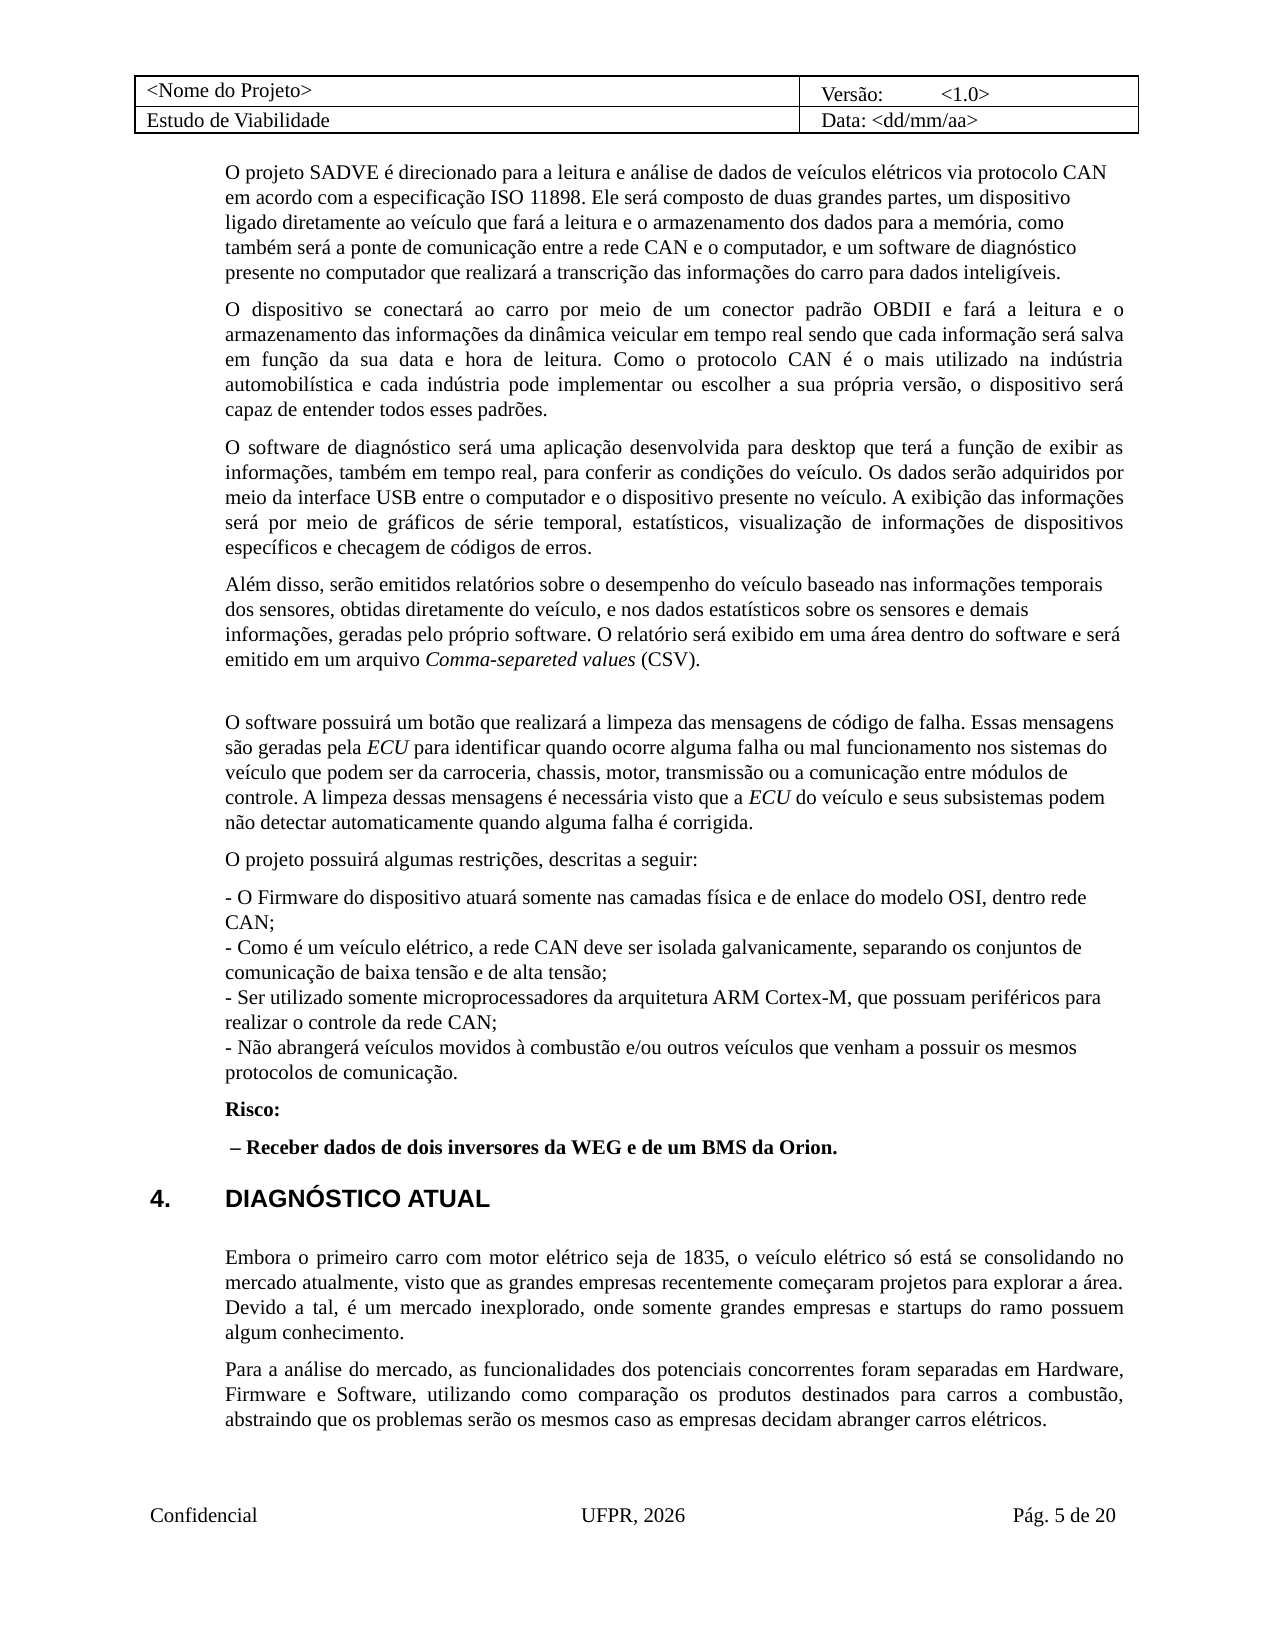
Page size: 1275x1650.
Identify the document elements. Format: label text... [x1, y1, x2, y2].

text - O Firmware do dispositivo atuará somente nas camadas física e de enlace do modelo OSI, dentro rede CAN; - Como é um veículo elétrico, a rede CAN deve ser isolada galvanicamente, separando os conjuntos de comunicação de baixa tensão e de alta tensão; - Ser utilizado somente microprocessadores da arquitetura ARM Cortex-M, que possuam periféricos para realizar o controle da rede CAN; - Não abrangerá veículos movidos à combustão e/ou outros veículos que venham a possuir os mesmos protocolos de comunicação. [225, 884, 1125, 1084]
text O projeto SADVE é direcionado para a leitura e análise de dados de veículos elétricos via protocolo CAN em acordo com a especificação ISO 11898. Ele será composto de duas grandes partes, um dispositivo ligado diretamente ao veículo que fará a leitura e o armazenamento dos dados para a memória, como também será a ponte de comunicação entre a rede CAN e o computador, e um software de diagnóstico presente no computador que realizará a transcrição das informações do carro para dados inteligíveis. [225, 159, 1125, 284]
subtitle DIAGNÓSTICO ATUAL [150, 1184, 1125, 1213]
text Além disso, serão emitidos relatórios sobre o desempenho do veículo baseado nas informações temporais dos sensores, obtidas diretamente do veículo, e nos dados estatísticos sobre os sensores e demais informações, geradas pelo próprio software. O relatório será exibido em uma área dentro do software e será emitido em um arquivo Comma-separeted values (CSV). [225, 571, 1125, 671]
text Embora o primeiro carro com motor elétrico seja de 1835, o veículo elétrico só está se consolidando no mercado atualmente, visto que as grandes empresas recentemente começaram projetos para explorar a área. Devido a tal, é um mercado inexplorado, onde somente grandes empresas e startups do ramo possuem algum conhecimento. [225, 1244, 1125, 1344]
text – Receber dados de dois inversores da WEG e de um BMS da Orion. [225, 1134, 1125, 1159]
text O dispositivo se conectará ao carro por meio de um conector padrão OBDII e fará a leitura e o armazenamento das informações da dinâmica veicular em tempo real sendo que cada informação será salva em função da sua data e hora de leitura. Como o protocolo CAN é o mais utilizado na indústria automobilística e cada indústria pode implementar ou escolher a sua própria versão, o dispositivo será capaz de entender todos esses padrões. [225, 296, 1125, 421]
text O software de diagnóstico será uma aplicação desenvolvida para desktop que terá a função de exibir as informações, também em tempo real, para conferir as condições do veículo. Os dados serão adquiridos por meio da interface USB entre o computador e o dispositivo presente no veículo. A exibição das informações será por meio de gráficos de série temporal, estatísticos, visualização de informações de dispositivos específicos e checagem de códigos de erros. [225, 434, 1125, 559]
text Risco: [225, 1096, 1125, 1121]
text O projeto possuirá algumas restrições, descritas a seguir: [225, 846, 1125, 871]
text O software possuirá um botão que realizará a limpeza das mensagens de código de falha. Essas mensagens são geradas pela ECU para identificar quando ocorre alguma falha ou mal funcionamento nos sistemas do veículo que podem ser da carroceria, chassis, motor, transmissão ou a comunicação entre módulos de controle. A limpeza dessas mensagens é necessária visto que a ECU do veículo e seus subsistemas podem não detectar automaticamente quando alguma falha é corrigida. [225, 684, 1125, 834]
text Para a análise do mercado, as funcionalidades dos potenciais concorrentes foram separadas em Hardware, Firmware e Software, utilizando como comparação os produtos destinados para carros a combustão, abstraindo que os problemas serão os mesmos caso as empresas decidam abranger carros elétricos. [225, 1356, 1125, 1431]
